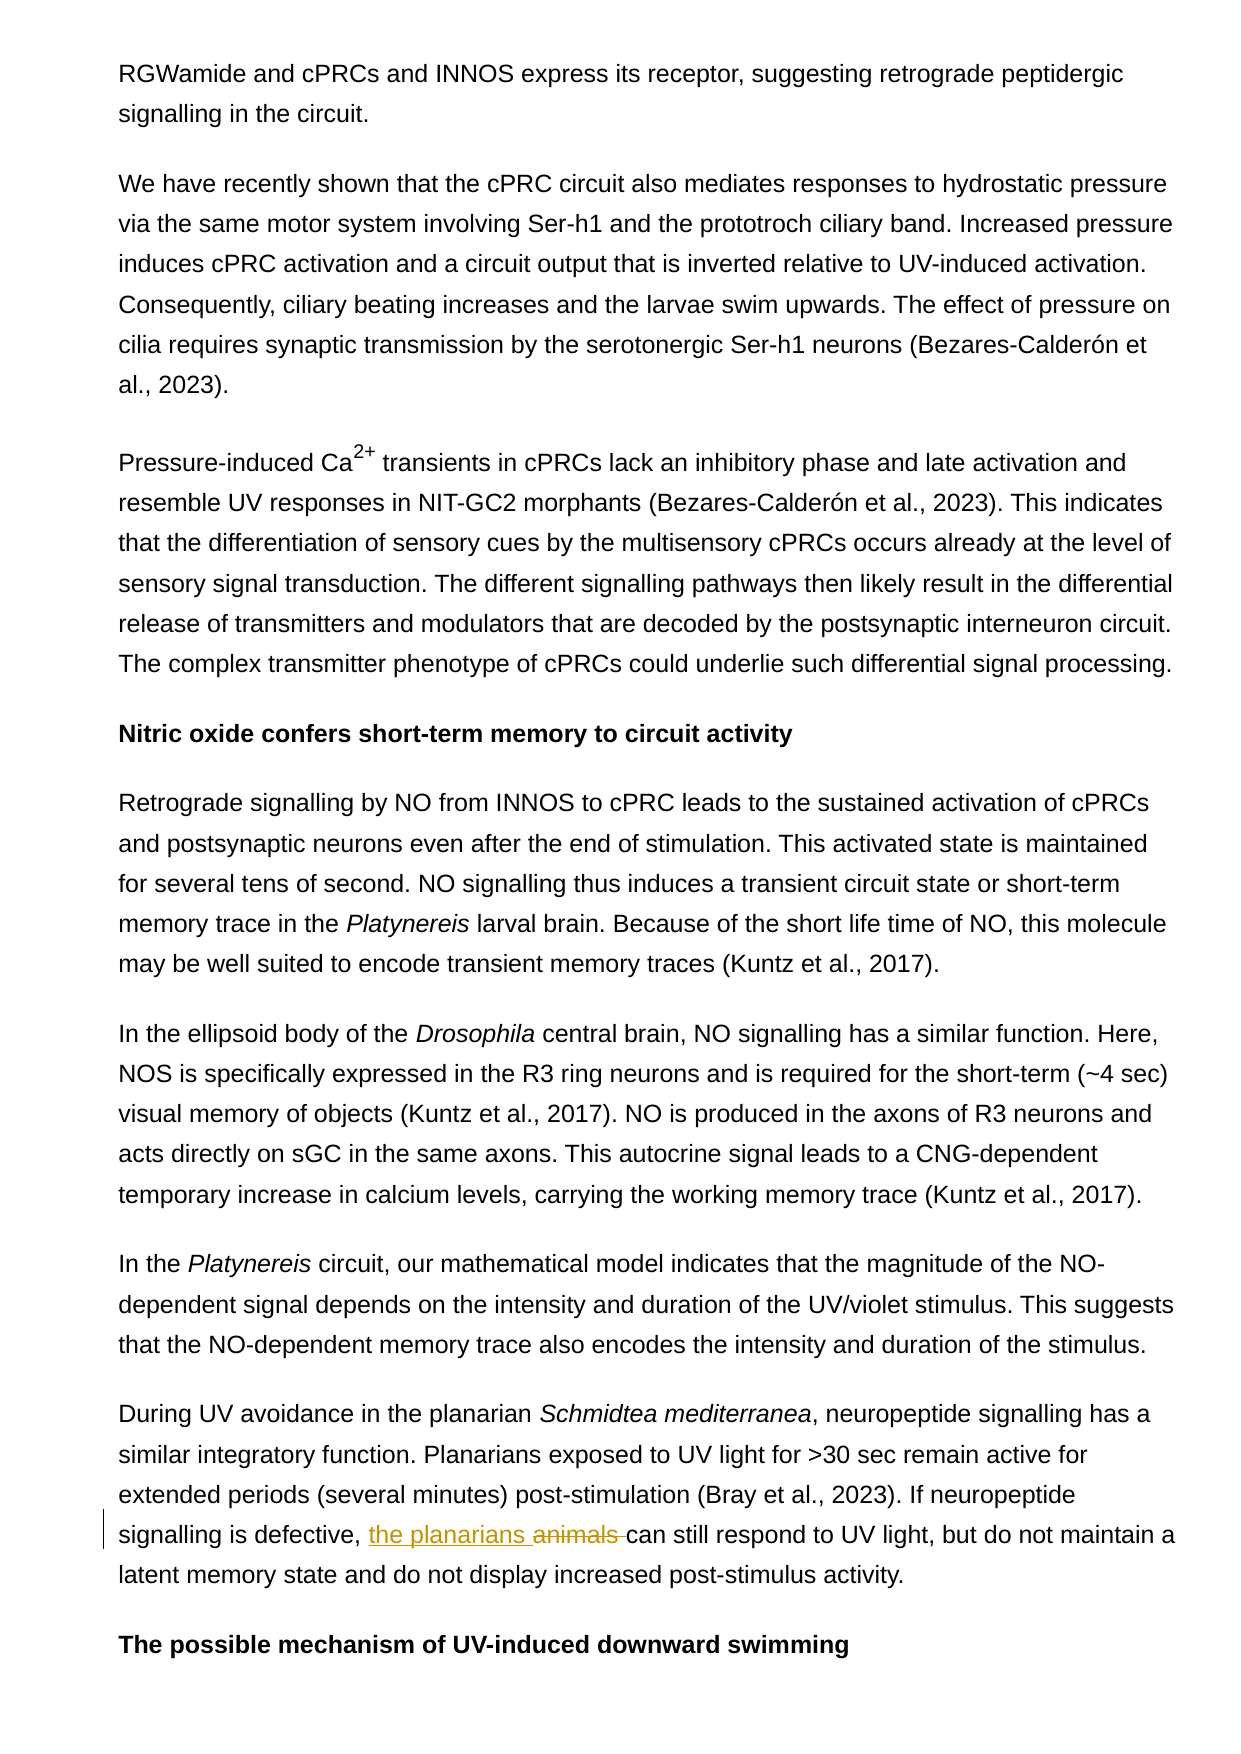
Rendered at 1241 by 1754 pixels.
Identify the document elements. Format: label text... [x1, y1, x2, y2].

text The possible mechanism of UV-induced downward swimming [118, 1630, 1181, 1659]
text Pressure-induced Ca2+ transients in cPRCs lack an inhibitory phase and late activation and resemble UV responses in NIT-GC2 morphants (Bezares-Calderón et al., 2023). This indicates that the differentiation of sensory cues by the multisensory cPRCs occurs already at the level of sensory signal transduction. The different signalling pathways then likely result in the differential release of transmitters and modulators that are decoded by the postsynaptic interneuron circuit. The complex transmitter phenotype of cPRCs could underlie such differential signal processing. [118, 440, 1181, 678]
text Nitric oxide confers short-term memory to circuit activity [118, 719, 1181, 747]
text Retrograde signalling by NO from INNOS to cPRC leads to the sustained activation of cPRCs and postsynaptic neurons even after the end of stimulation. This activated state is maintained for several tens of second. NO signalling thus induces a transient circuit state or short-term memory trace in the Platynereis larval brain. Because of the short life time of NO, this molecule may be well suited to encode transient memory traces (Kuntz et al., 2017). [118, 788, 1181, 978]
text In the ellipsoid body of the Drosophila central brain, NO signalling has a similar function. Here, NOS is specifically expressed in the R3 ring neurons and is required for the short-term (~4 sec) visual memory of objects (Kuntz et al., 2017). NO is produced in the axons of R3 neurons and acts directly on sGC in the same axons. This autocrine signal leads to a CNG-dependent temporary increase in calcium levels, carrying the working memory trace (Kuntz et al., 2017). [118, 1019, 1181, 1208]
text We have recently shown that the cPRC circuit also mediates responses to hydrostatic pressure via the same motor system involving Ser-h1 and the prototroch ciliary band. Increased pressure induces cPRC activation and a circuit output that is inverted relative to UV-induced activation. Consequently, ciliary beating increases and the larvae swim upwards. The effect of pressure on cilia requires synaptic transmission by the serotonergic Ser-h1 neurons (Bezares-Calderón et al., 2023). [118, 169, 1181, 399]
text During UV avoidance in the planarian Schmidtea mediterranea, neuropeptide signalling has a similar integratory function. Planarians exposed to UV light for >30 sec remain active for extended periods (several minutes) post-stimulation (Bray et al., 2023). If neuropeptide signalling is defective, the planarians can still respond to UV light, but do not maintain a latent memory state and do not display increased post-stimulus activity. [118, 1399, 1181, 1589]
text In the Platynereis circuit, our mathematical model indicates that the magnitude of the NO-dependent signal depends on the intensity and duration of the UV/violet stimulus. This suggests that the NO-dependent memory trace also encodes the intensity and duration of the stimulus. [118, 1249, 1181, 1358]
text RGWamide and cPRCs and INNOS express its receptor, suggesting retrograde peptidergic signalling in the circuit. [118, 59, 1181, 128]
